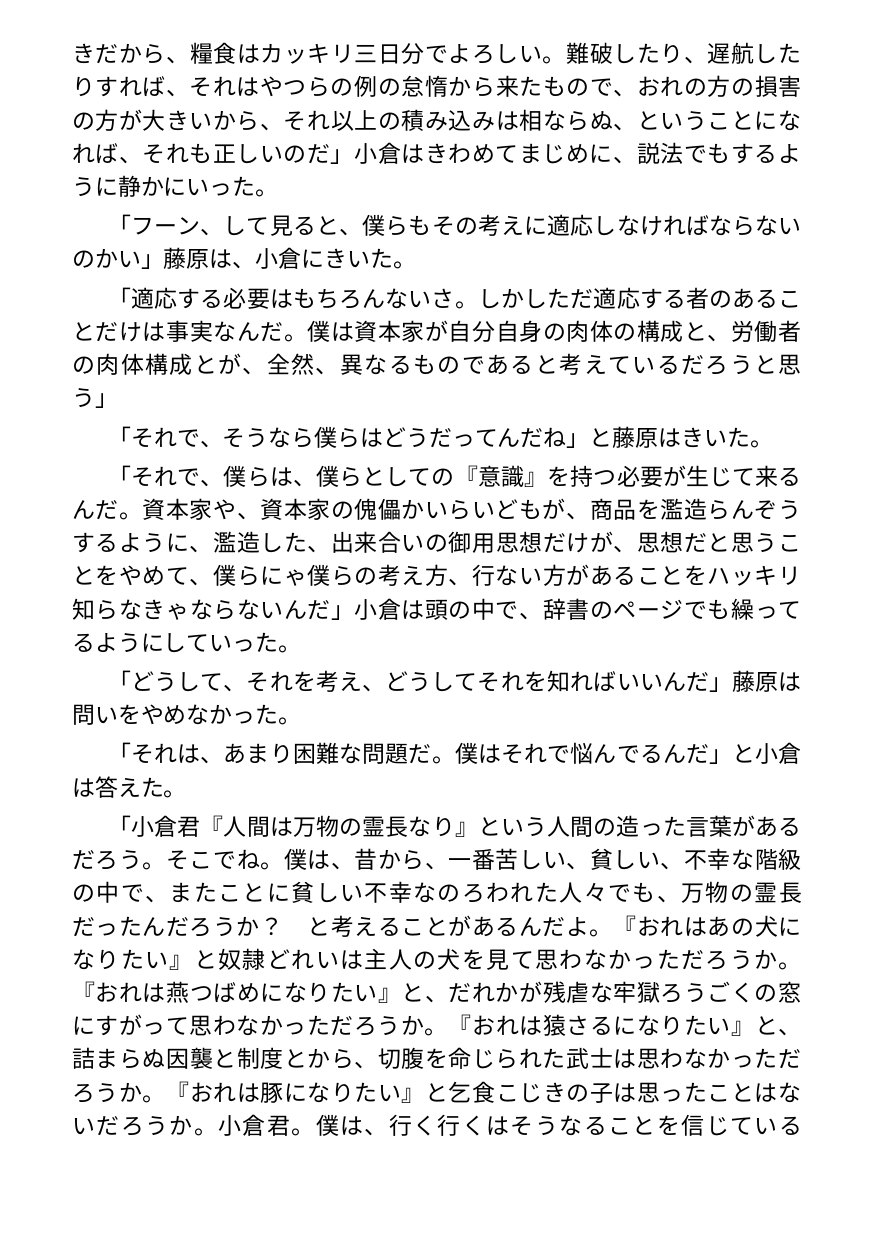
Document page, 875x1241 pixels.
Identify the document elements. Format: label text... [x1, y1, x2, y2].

text 「フーン、して見ると、僕らもその考えに適応しなければならないのかい」藤原は、小倉にきいた。 [72, 208, 802, 274]
text 「それは、あまり困難な問題だ。僕はそれで悩んでるんだ」と小倉は答えた。 [72, 736, 802, 803]
text 「適応する必要はもちろんないさ。しかしただ適応する者のあることだけは事実なんだ。僕は資本家が自分自身の肉体の構成と、労働者の肉体構成とが、全然、異なるものであると考えているだろうと思う」 [72, 281, 802, 413]
text 「小倉君『人間は万物の霊長なり』という人間の造った言葉があるだろう。そこでね。僕は、昔から、一番苦しい、貧しい、不幸な階級の中で、またことに貧しい不幸なのろわれた人々でも、万物の霊長だったんだろうか？ と考えることがあるんだよ。『おれはあの犬になりたい』と奴隷どれいは主人の犬を見て思わなかっただろうか。『おれは燕つばめになりたい』と、だれかが残虐な牢獄ろうごくの窓にすがって思わなかっただろうか。『おれは猿さるになりたい』と、詰まらぬ因襲と制度とから、切腹を命じられた武士は思わなかっただろうか。『おれは豚になりたい』と乞食こじきの子は思ったことはないだろうか。小倉君。僕は、行く行くはそうなることを信じている [72, 809, 802, 1141]
text 「それで、僕らは、僕らとしての『意識』を持つ必要が生じて来るんだ。資本家や、資本家の傀儡かいらいどもが、商品を濫造らんぞうするように、濫造した、出来合いの御用思想だけが、思想だと思うことをやめて、僕らにゃ僕らの考え方、行ない方があることをハッキリ知らなきゃならないんだ」小倉は頭の中で、辞書のページでも繰ってるようにしていった。 [72, 458, 802, 658]
text 「それで、そうなら僕らはどうだってんだね」と藤原はきいた。 [72, 419, 802, 453]
text きだから、糧食はカッキリ三日分でよろしい。難破したり、遅航したりすれば、それはやつらの例の怠惰から来たもので、おれの方の損害の方が大きいから、それ以上の積み込みは相ならぬ、ということになれば、それも正しいのだ」小倉はきわめてまじめに、説法でもするように静かにいった。 [72, 36, 802, 202]
text 「どうして、それを考え、どうしてそれを知ればいいんだ」藤原は問いをやめなかった。 [72, 664, 802, 730]
